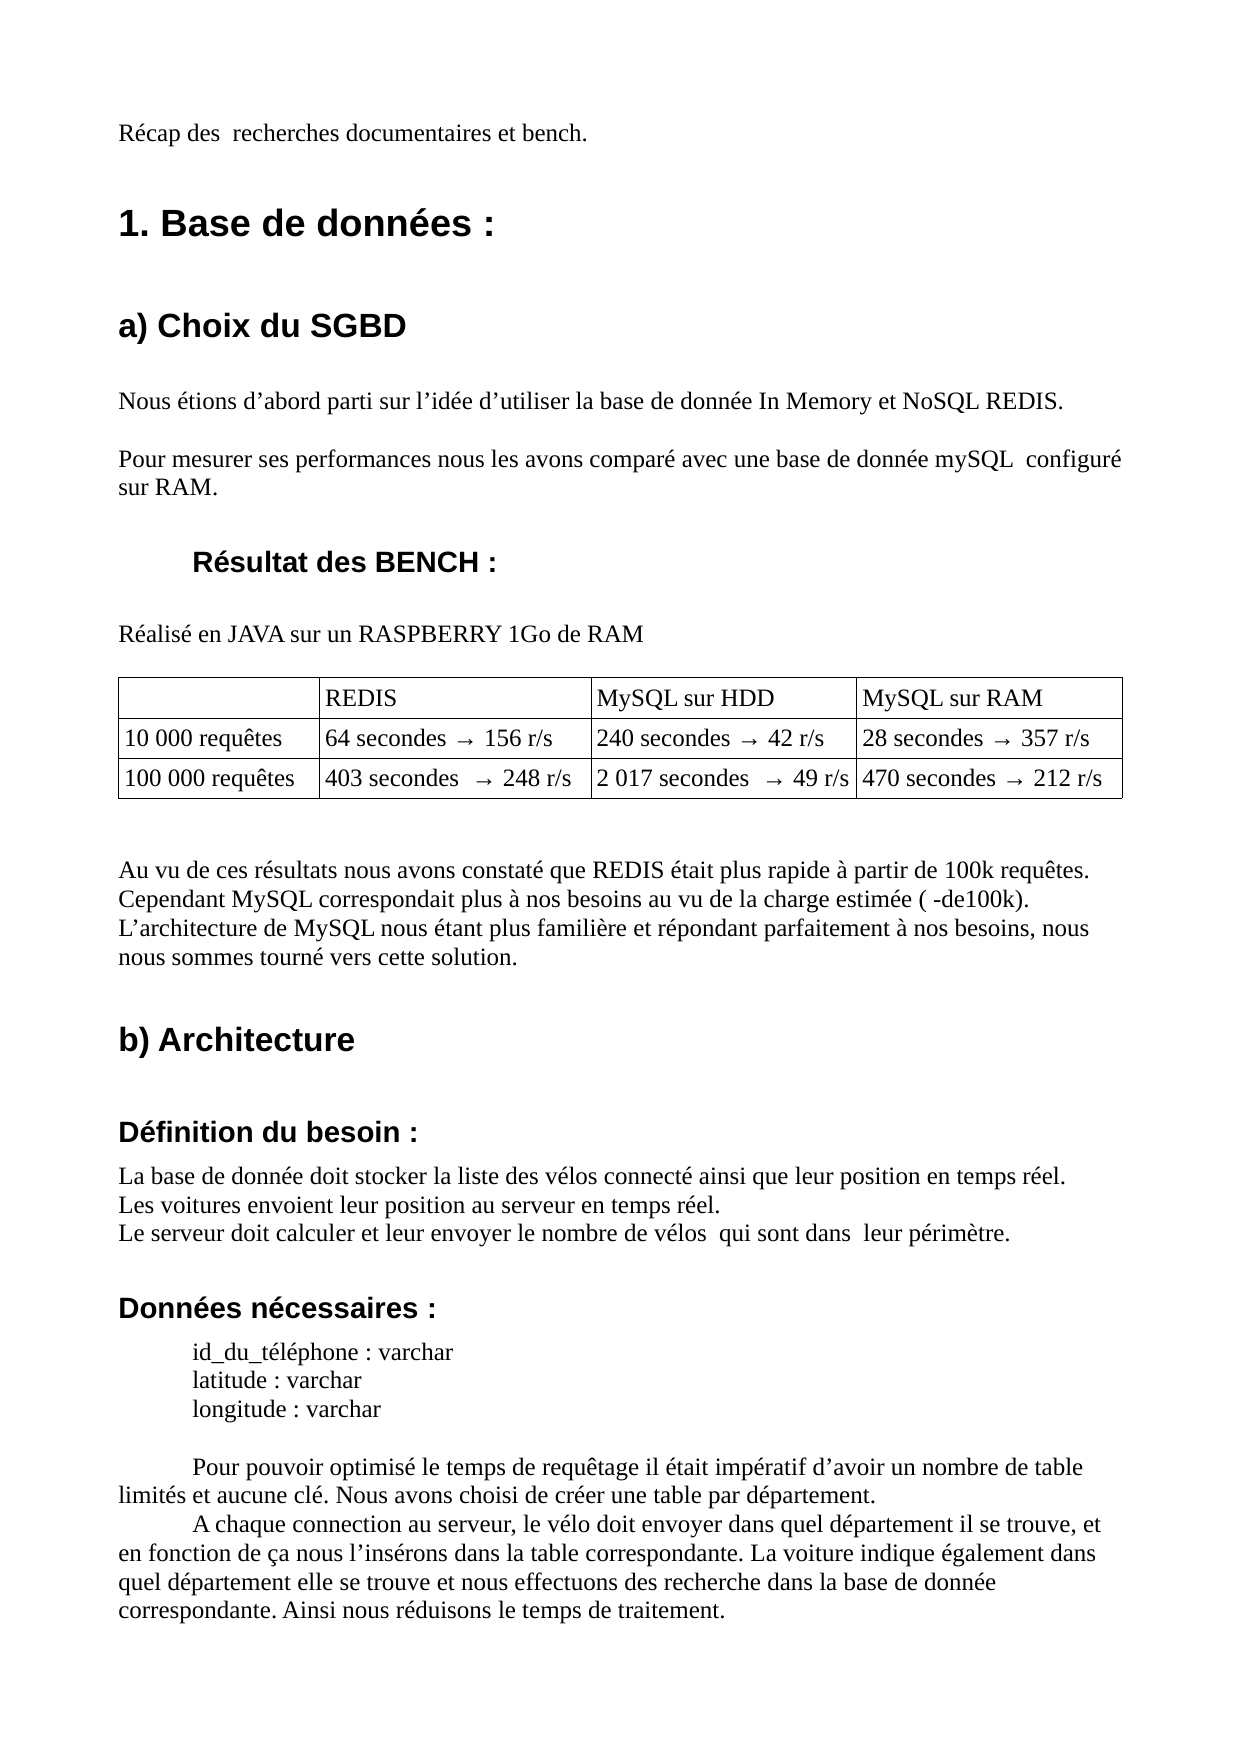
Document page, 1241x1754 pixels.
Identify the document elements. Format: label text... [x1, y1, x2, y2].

subtitle Définition du besoin : [118, 1115, 1122, 1148]
table_cell 470 secondes → 212 r/s [857, 759, 1122, 798]
subtitle 1. Base de données : [118, 201, 1122, 244]
text latitude : varchar [118, 1366, 1122, 1394]
text Nous étions d’abord parti sur l’idée d’utiliser la base de donnée In Memory et NoSQL REDIS. [118, 386, 1122, 415]
table_cell 240 secondes → 42 r/s [592, 719, 856, 758]
table_header REDIS [320, 678, 591, 717]
table_header MySQL sur RAM [857, 678, 1122, 717]
subtitle b) Architecture [118, 1020, 1122, 1059]
table_cell 28 secondes → 357 r/s [857, 719, 1122, 758]
table_header [119, 678, 319, 717]
table_cell 100 000 requêtes [119, 759, 319, 798]
text id_du_téléphone : varchar [118, 1337, 1122, 1366]
text A chaque connection au serveur, le vélo doit envoyer dans quel département il se trouve, et en fonction de ça nous l’insérons dans la table correspondante. La voiture indique également dans quel département elle se trouve et nous effectuons des recherche dans la base de donnée correspondante. Ainsi nous réduisons le temps de traitement. [118, 1509, 1122, 1624]
table_cell 2 017 secondes → 49 r/s [592, 759, 856, 798]
subtitle Résultat des BENCH : [118, 544, 1122, 578]
table_cell 403 secondes → 248 r/s [320, 759, 591, 798]
text La base de donnée doit stocker la liste des vélos connecté ainsi que leur position en temps réel. [118, 1161, 1122, 1190]
table_header MySQL sur HDD [592, 678, 856, 717]
text Le serveur doit calculer et leur envoyer le nombre de vélos qui sont dans leur périmètre. [118, 1218, 1122, 1247]
table_cell 10 000 requêtes [119, 719, 319, 758]
text longitude : varchar [118, 1394, 1122, 1423]
text Pour pouvoir optimisé le temps de requêtage il était impératif d’avoir un nombre de table limités et aucune clé. Nous avons choisi de créer une table par département. [118, 1452, 1122, 1509]
text Les voitures envoient leur position au serveur en temps réel. [118, 1190, 1122, 1218]
text Réalisé en JAVA sur un RASPBERRY 1Go de RAM [118, 619, 1122, 648]
text Au vu de ces résultats nous avons constaté que REDIS était plus rapide à partir de 100k requêtes. Cependant MySQL correspondait plus à nos besoins au vu de la charge estimée ( -de100k). L’architecture de MySQL nous étant plus familière et répondant parfaitement à nos besoins, nous nous sommes tourné vers cette solution. [118, 856, 1122, 971]
text Récap des recherches documentaires et bench. [118, 118, 1122, 147]
subtitle Données nécessaires : [118, 1291, 1122, 1324]
text Pour mesurer ses performances nous les avons comparé avec une base de donnée mySQL configuré sur RAM. [118, 444, 1122, 501]
subtitle a) Choix du SGBD [118, 306, 1122, 345]
table_cell 64 secondes → 156 r/s [320, 719, 591, 758]
